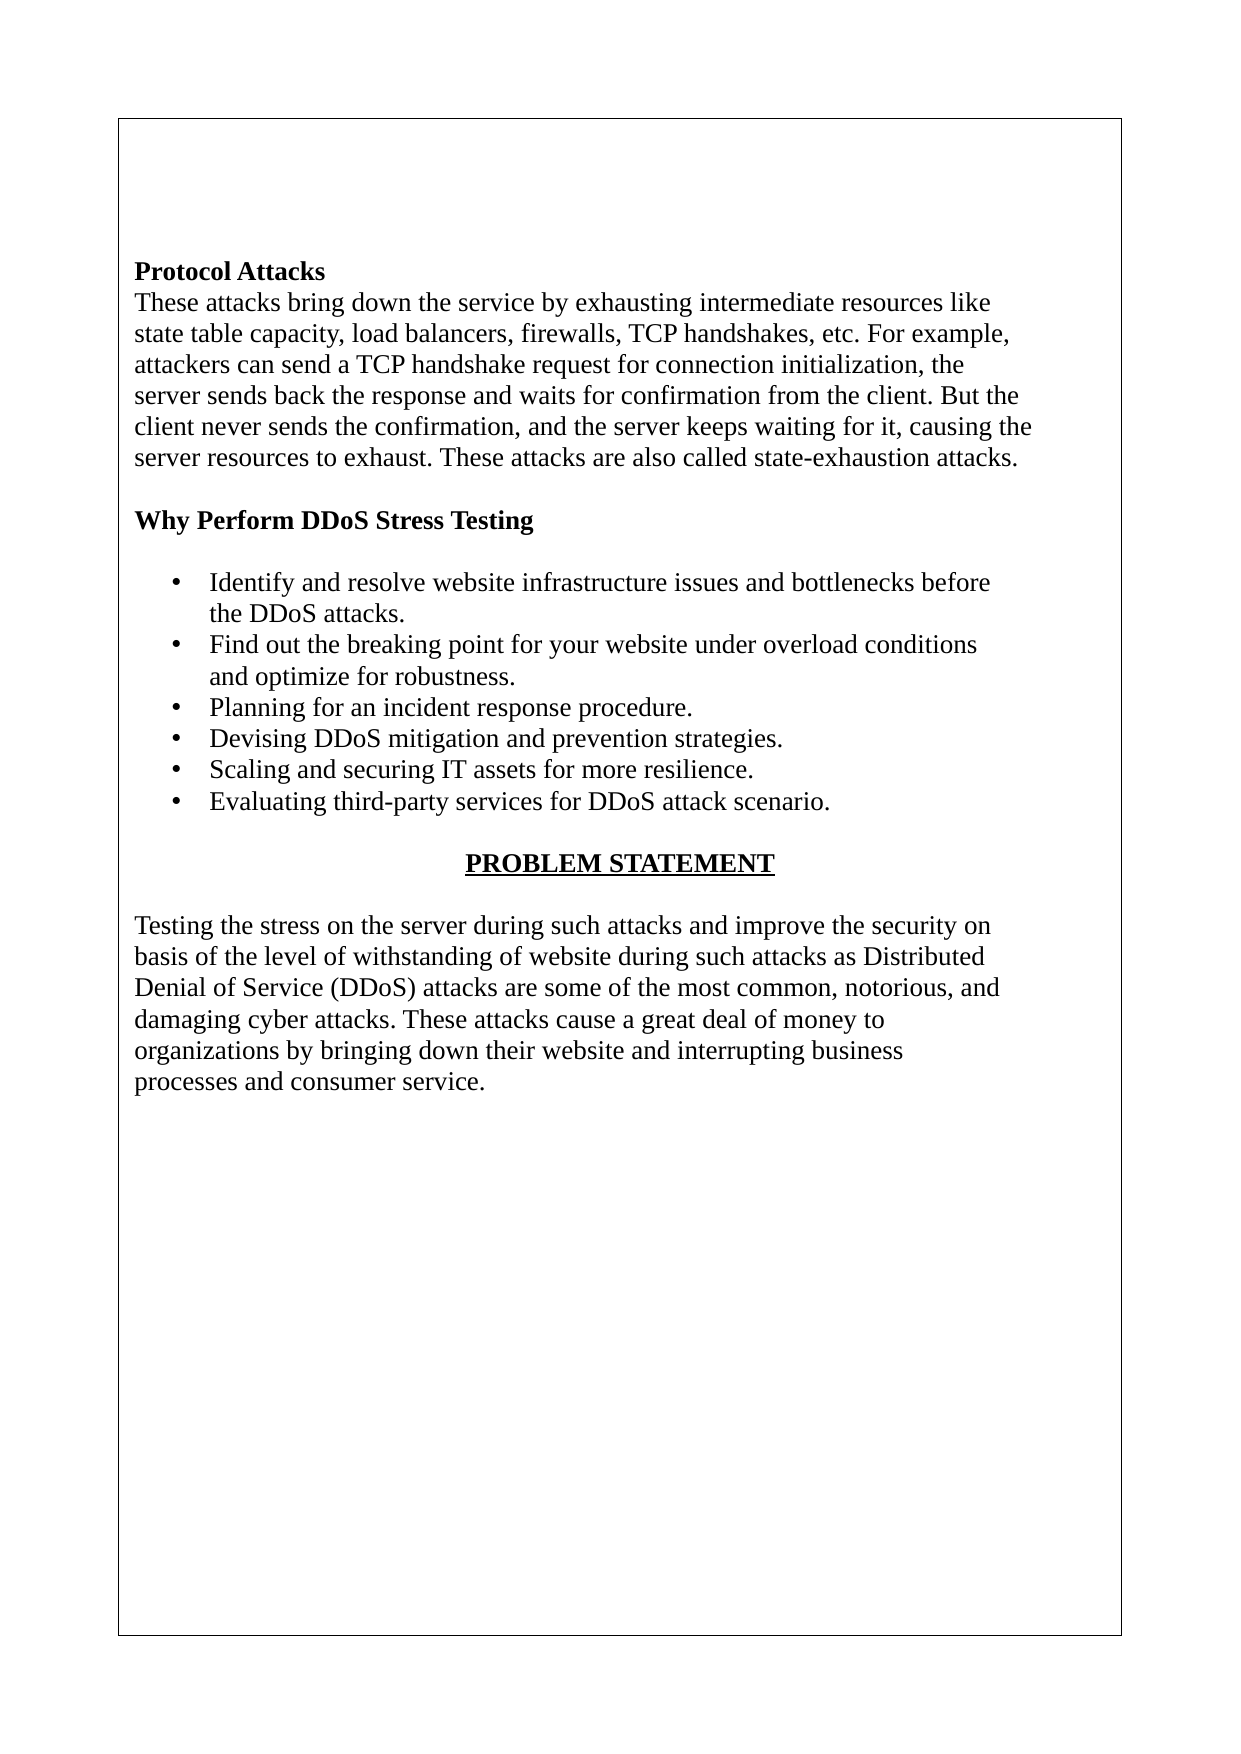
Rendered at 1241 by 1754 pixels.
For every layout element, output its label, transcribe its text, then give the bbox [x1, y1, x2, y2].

list Scaling and securing IT assets for more resilience. [172, 753, 1106, 784]
text damaging cyber attacks. These attacks cause a great deal of money to [134, 1003, 1106, 1034]
text attackers can send a TCP handshake request for connection initialization, the [134, 348, 1106, 379]
text basis of the level of withstanding of website during such attacks as Distributed [134, 940, 1106, 972]
list Find out the breaking point for your website under overload conditions [172, 628, 1106, 660]
text server sends back the response and waits for confirmation from the client. But the [134, 379, 1106, 410]
text Why Perform DDoS Stress Testing [134, 504, 1106, 535]
list Evaluating third-party services for DDoS attack scenario. [172, 784, 1106, 816]
list the DDoS attacks. [172, 597, 1106, 628]
list Devising DDoS mitigation and prevention strategies. [172, 722, 1106, 753]
text Testing the stress on the server during such attacks and improve the security on [134, 909, 1106, 940]
text Protocol Attacks [134, 254, 1106, 286]
text These attacks bring down the service by exhausting intermediate resources like [134, 286, 1106, 317]
list Identify and resolve website infrastructure issues and bottlenecks before [172, 566, 1106, 597]
text server resources to exhaust. These attacks are also called state-exhaustion attacks. [134, 441, 1106, 473]
list and optimize for robustness. [172, 660, 1106, 691]
text client never sends the confirmation, and the server keeps waiting for it, causing the [134, 410, 1106, 441]
text organizations by bringing down their website and interrupting business [134, 1034, 1106, 1065]
text processes and consumer service. [134, 1065, 1106, 1096]
text Denial of Service (DDoS) attacks are some of the most common, notorious, and [134, 972, 1106, 1003]
text state table capacity, load balancers, firewalls, TCP handshakes, etc. For example, [134, 317, 1106, 348]
list Planning for an incident response procedure. [172, 691, 1106, 722]
text PROBLEM STATEMENT [134, 847, 1106, 878]
